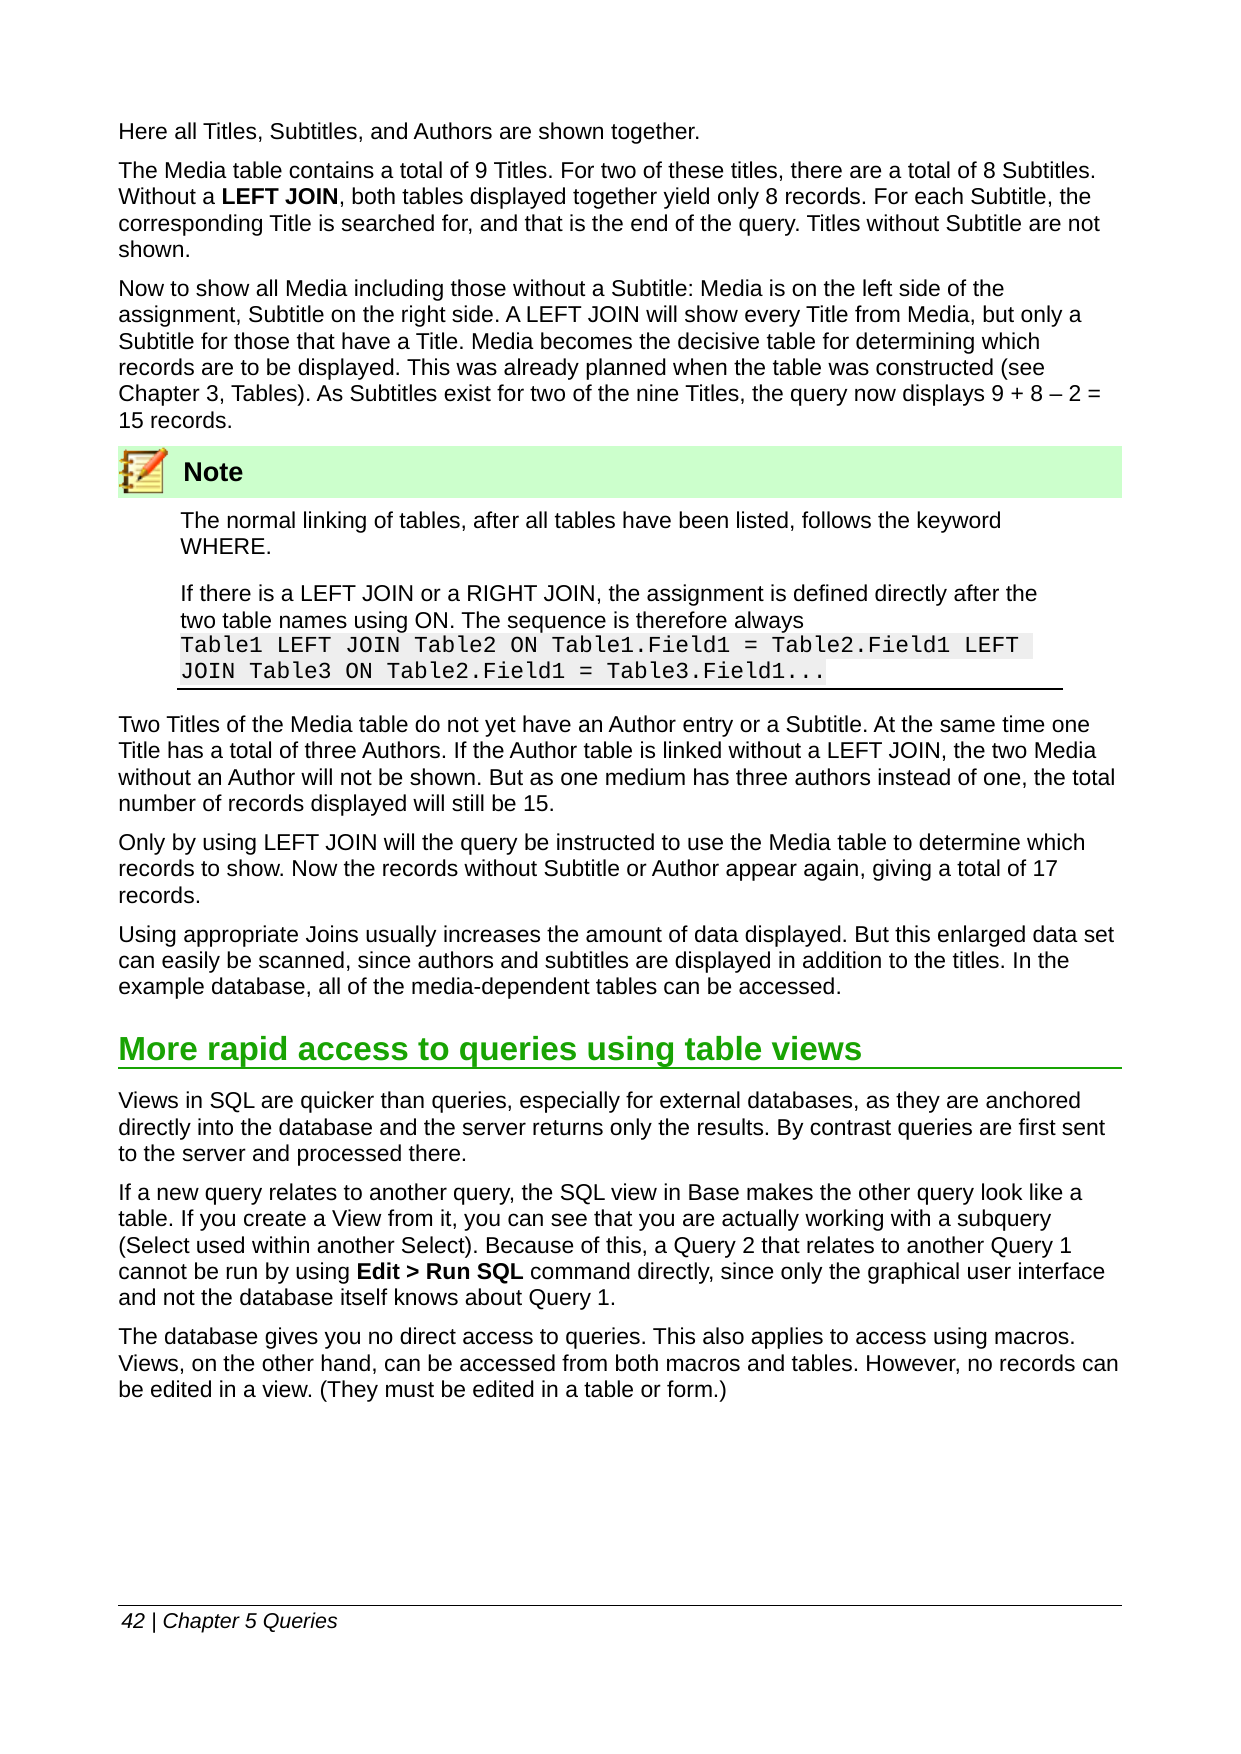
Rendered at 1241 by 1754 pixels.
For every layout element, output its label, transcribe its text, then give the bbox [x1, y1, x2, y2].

text The database gives you no direct access to queries. This also applies to access using macros. Views, on the other hand, can be accessed from both macros and tables. However, no records can be edited in a view. (They must be edited in a table or form.) [118, 1323, 1122, 1402]
text Here all Titles, Subtitles, and Authors are shown together. [118, 118, 1122, 144]
picture [119, 446, 170, 497]
subtitle Note [118, 446, 1122, 498]
text Two Titles of the Media table do not yet have an Author entry or a Subtitle. At the same time one Title has a total of three Authors. If the Author table is linked without a LEFT JOIN, the two Media without an Author will not be shown. But as one medium has three authors instead of one, the total number of records displayed will still be 15. [118, 711, 1122, 816]
text Views in SQL are quicker than queries, especially for external databases, as they are anchored directly into the database and the server returns only the results. By contrast queries are first sent to the server and processed there. [118, 1087, 1122, 1166]
subtitle More rapid access to queries using table views [118, 1029, 1122, 1067]
text If there is a LEFT JOIN or a RIGHT JOIN, the assignment is defined directly after the two table names using ON. The sequence is therefore always Table1 LEFT JOIN Table2 ON Table1.Field1 = Table2.Field1 LEFT JOIN Table3 ON Table2.Field1 = Table3.Field1... [177, 577, 1063, 688]
text Only by using LEFT JOIN will the query be instructed to use the Media table to determine which records to show. Now the records without Subtitle or Author appear again, giving a total of 17 records. [118, 829, 1122, 908]
text The Media table contains a total of 9 Titles. For two of these titles, there are a total of 8 Subtitles. Without a LEFT JOIN, both tables displayed together yield only 8 records. For each Subtitle, the corresponding Title is searched for, and that is the end of the query. Titles without Subtitle are not shown. [118, 157, 1122, 262]
text Now to show all Media including those without a Subtitle: Media is on the left side of the assignment, Subtitle on the right side. A LEFT JOIN will show every Title from Media, but only a Subtitle for those that have a Title. Media becomes the decisive table for determining which records are to be displayed. This was already planned when the table was constructed (see Chapter 3, Tables). As Subtitles exist for two of the nine Titles, the query now displays 9 + 8 – 2 = 15 records. [118, 275, 1122, 433]
text The normal linking of tables, after all tables have been listed, follows the keyword WHERE. [177, 503, 1063, 559]
text If a new query relates to another query, the SQL view in Base makes the other query look like a table. If you create a View from it, you can see that you are actually working with a subquery (Select used within another Select). Because of this, a Query 2 that relates to another Query 1 cannot be run by using Edit > Run SQL command directly, since only the graphical user interface and not the database itself knows about Query 1. [118, 1179, 1122, 1311]
text Using appropriate Joins usually increases the amount of data displayed. But this enlarged data set can easily be scanned, since authors and subtitles are displayed in addition to the titles. In the example database, all of the media-dependent tables can be accessed. [118, 921, 1122, 999]
